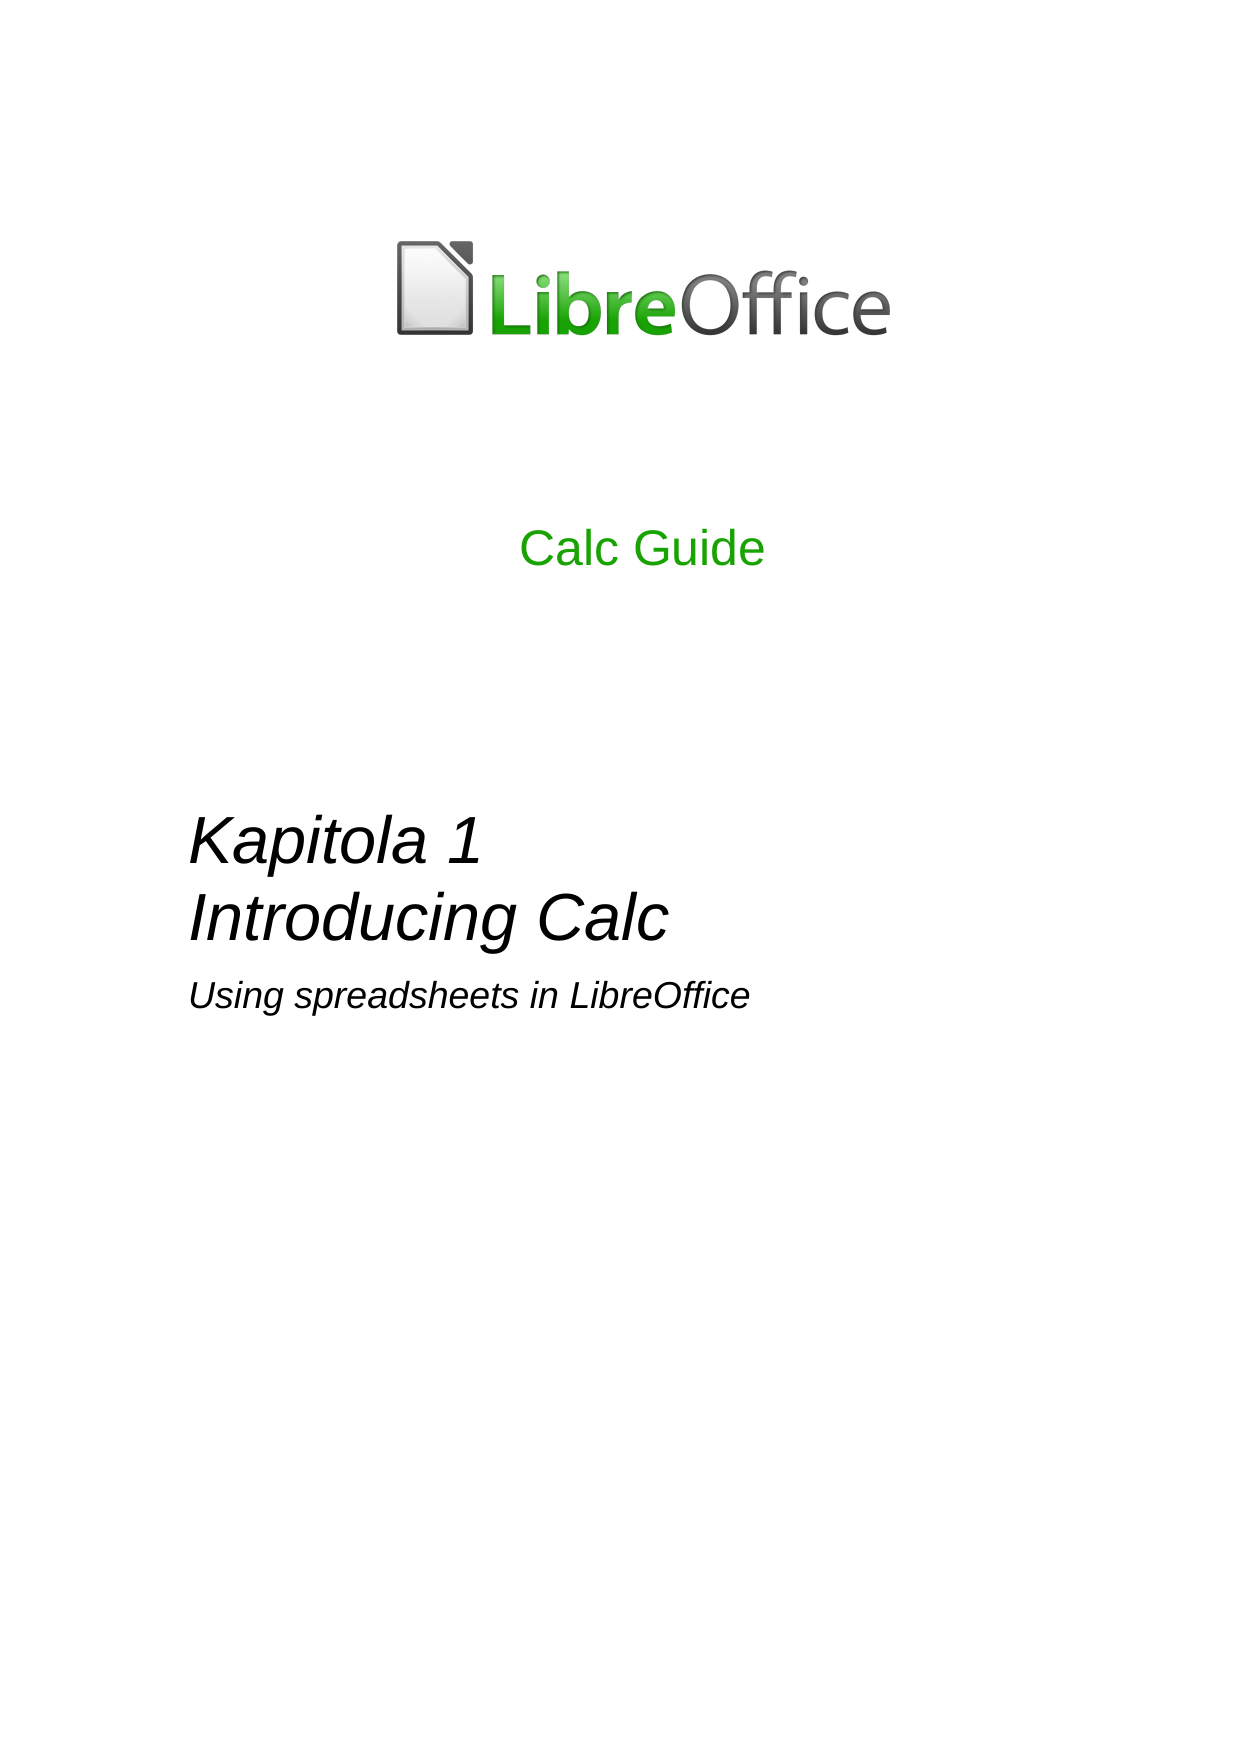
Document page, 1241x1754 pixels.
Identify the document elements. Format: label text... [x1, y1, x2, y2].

subtitle Using spreadsheets in LibreOffice [188, 974, 1098, 1017]
picture [392, 236, 893, 342]
title Kapitola 1 Introducing Calc [188, 801, 1098, 954]
text Calc Guide [188, 518, 1098, 576]
